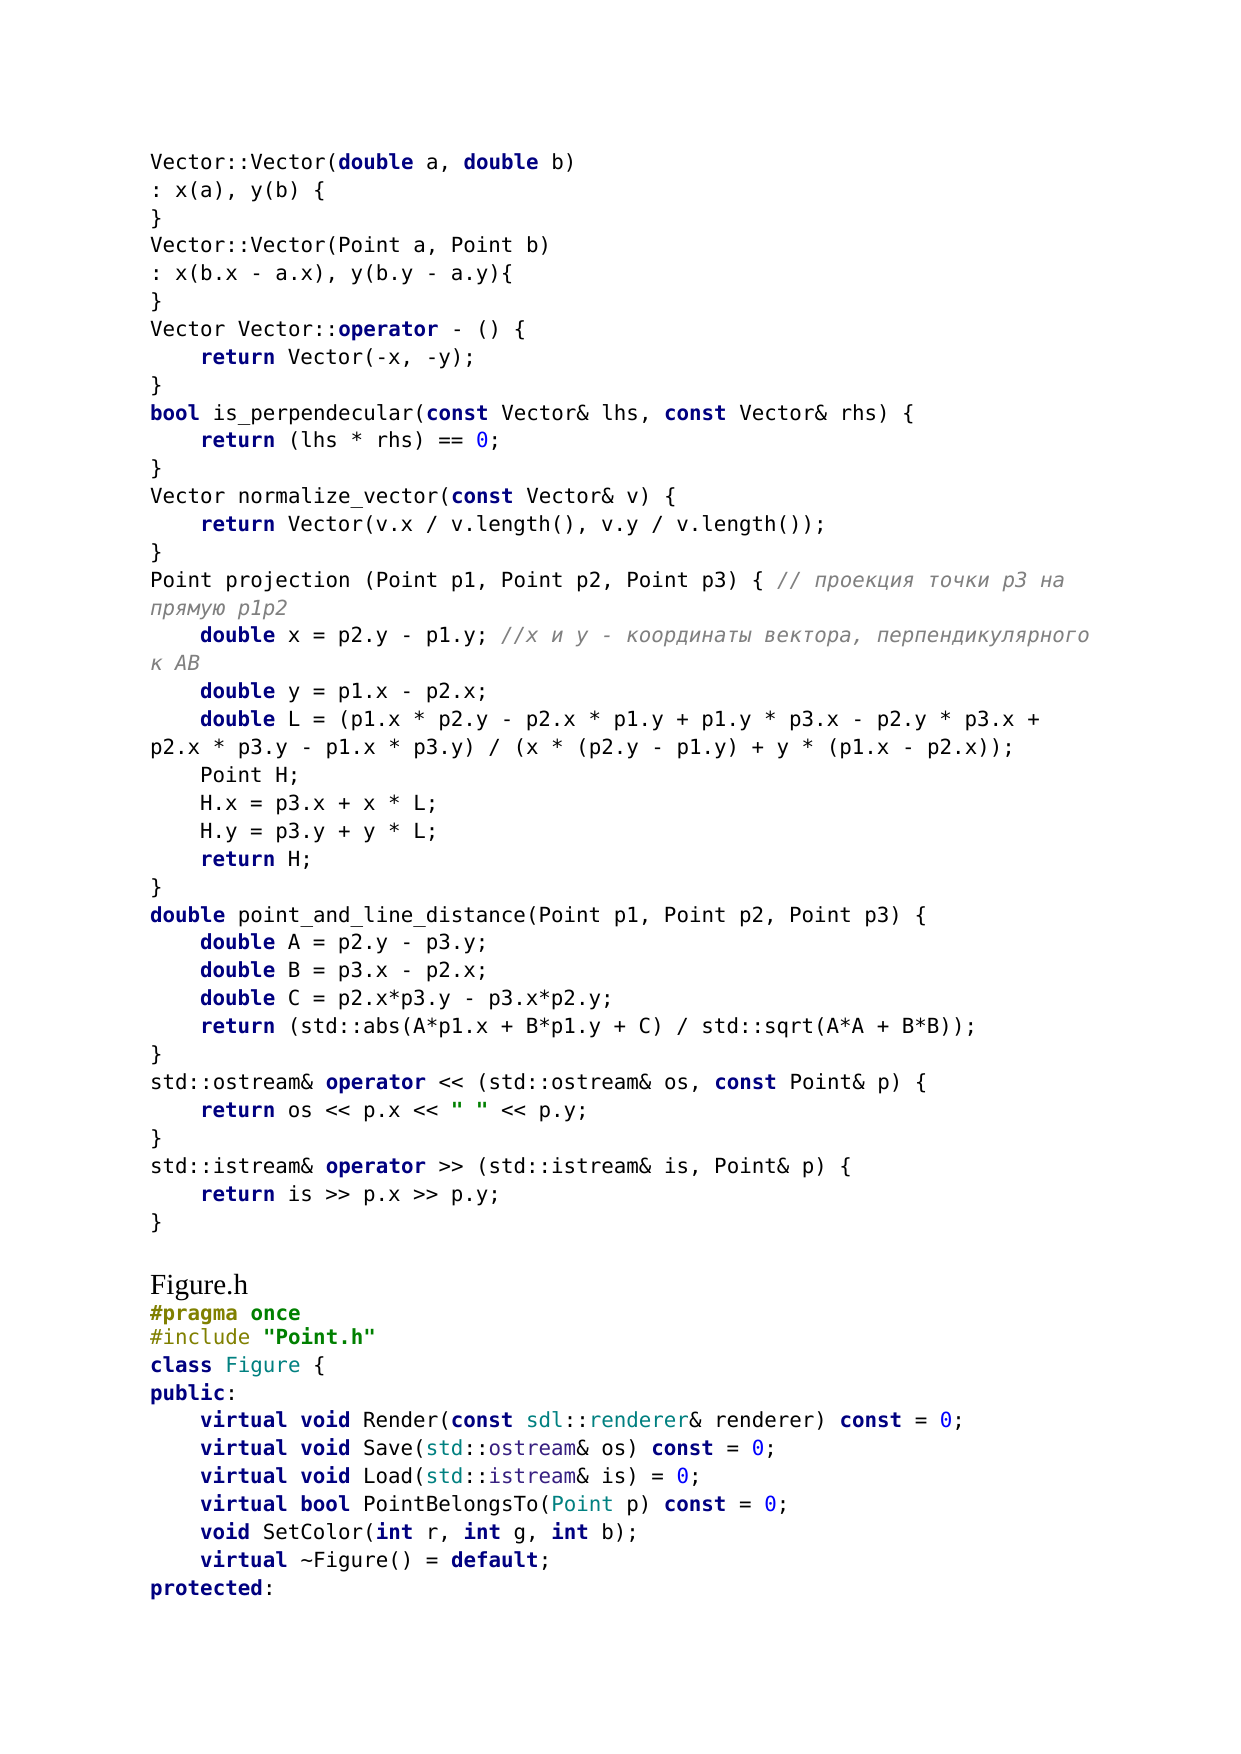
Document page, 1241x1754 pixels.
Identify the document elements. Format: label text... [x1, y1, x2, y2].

text bool is_perpendecular(const Vector& lhs, const Vector& rhs) { [150, 401, 1090, 425]
text virtual void Save(std::ostream& os) const = 0; [150, 1436, 1090, 1461]
text class Figure { [150, 1353, 1090, 1377]
text #pragma once [150, 1301, 1090, 1325]
text public: [150, 1381, 1090, 1405]
text double x = p2.y - p1.y; //x и y - координаты вектора, перпендикулярного к AB [150, 623, 1090, 676]
text } [150, 1042, 1090, 1067]
text void SetColor(int r, int g, int b); [150, 1520, 1090, 1545]
text double point_and_line_distance(Point p1, Point p2, Point p3) { [150, 903, 1090, 927]
text return os << p.x << " " << p.y; [150, 1098, 1090, 1122]
text } [150, 373, 1090, 397]
text Vector::Vector(Point a, Point b) [150, 233, 1090, 258]
text double C = p2.x*p3.y - p3.x*p2.y; [150, 986, 1090, 1011]
text } [150, 206, 1090, 230]
text std::ostream& operator << (std::ostream& os, const Point& p) { [150, 1070, 1090, 1094]
text virtual bool PointBelongsTo(Point p) const = 0; [150, 1492, 1090, 1517]
text } [150, 456, 1090, 481]
text : x(a), y(b) { [150, 178, 1090, 202]
text return is >> p.x >> p.y; [150, 1182, 1090, 1206]
text : x(b.x - a.x), y(b.y - a.y){ [150, 261, 1090, 286]
text H.y = p3.y + y * L; [150, 819, 1090, 843]
text } [150, 540, 1090, 564]
text H.x = p3.x + x * L; [150, 791, 1090, 815]
text double y = p1.x - p2.x; [150, 679, 1090, 703]
text std::istream& operator >> (std::istream& is, Point& p) { [150, 1154, 1090, 1178]
text return (lhs * rhs) == 0; [150, 428, 1090, 453]
text Point projection (Point p1, Point p2, Point p3) { // проекция точки p3 на прямую p1p2 [150, 568, 1090, 620]
text Figure.h [150, 1267, 1090, 1301]
text return Vector(-x, -y); [150, 345, 1090, 369]
text #include "Point.h" [150, 1325, 1090, 1349]
text double B = p3.x - p2.x; [150, 958, 1090, 983]
text } [150, 1210, 1090, 1234]
text Vector::Vector(double a, double b) [150, 150, 1090, 174]
text } [150, 875, 1090, 899]
text return Vector(v.x / v.length(), v.y / v.length()); [150, 512, 1090, 536]
text Point H; [150, 763, 1090, 787]
text double L = (p1.x * p2.y - p2.x * p1.y + p1.y * p3.x - p2.y * p3.x + p2.x * p3.y - p1.x * p3.y) / (x * (p2.y - p1.y) + y * (p1.x - p2.x)); [150, 707, 1090, 759]
text Vector Vector::operator - () { [150, 317, 1090, 341]
text Vector normalize_vector(const Vector& v) { [150, 484, 1090, 508]
text virtual ~Figure() = default; [150, 1548, 1090, 1573]
text } [150, 1126, 1090, 1150]
text } [150, 289, 1090, 313]
text double A = p2.y - p3.y; [150, 930, 1090, 955]
text return H; [150, 847, 1090, 871]
text return (std::abs(A*p1.x + B*p1.y + C) / std::sqrt(A*A + B*B)); [150, 1014, 1090, 1039]
text protected: [150, 1576, 1090, 1601]
text virtual void Render(const sdl::renderer& renderer) const = 0; [150, 1408, 1090, 1433]
text virtual void Load(std::istream& is) = 0; [150, 1464, 1090, 1489]
